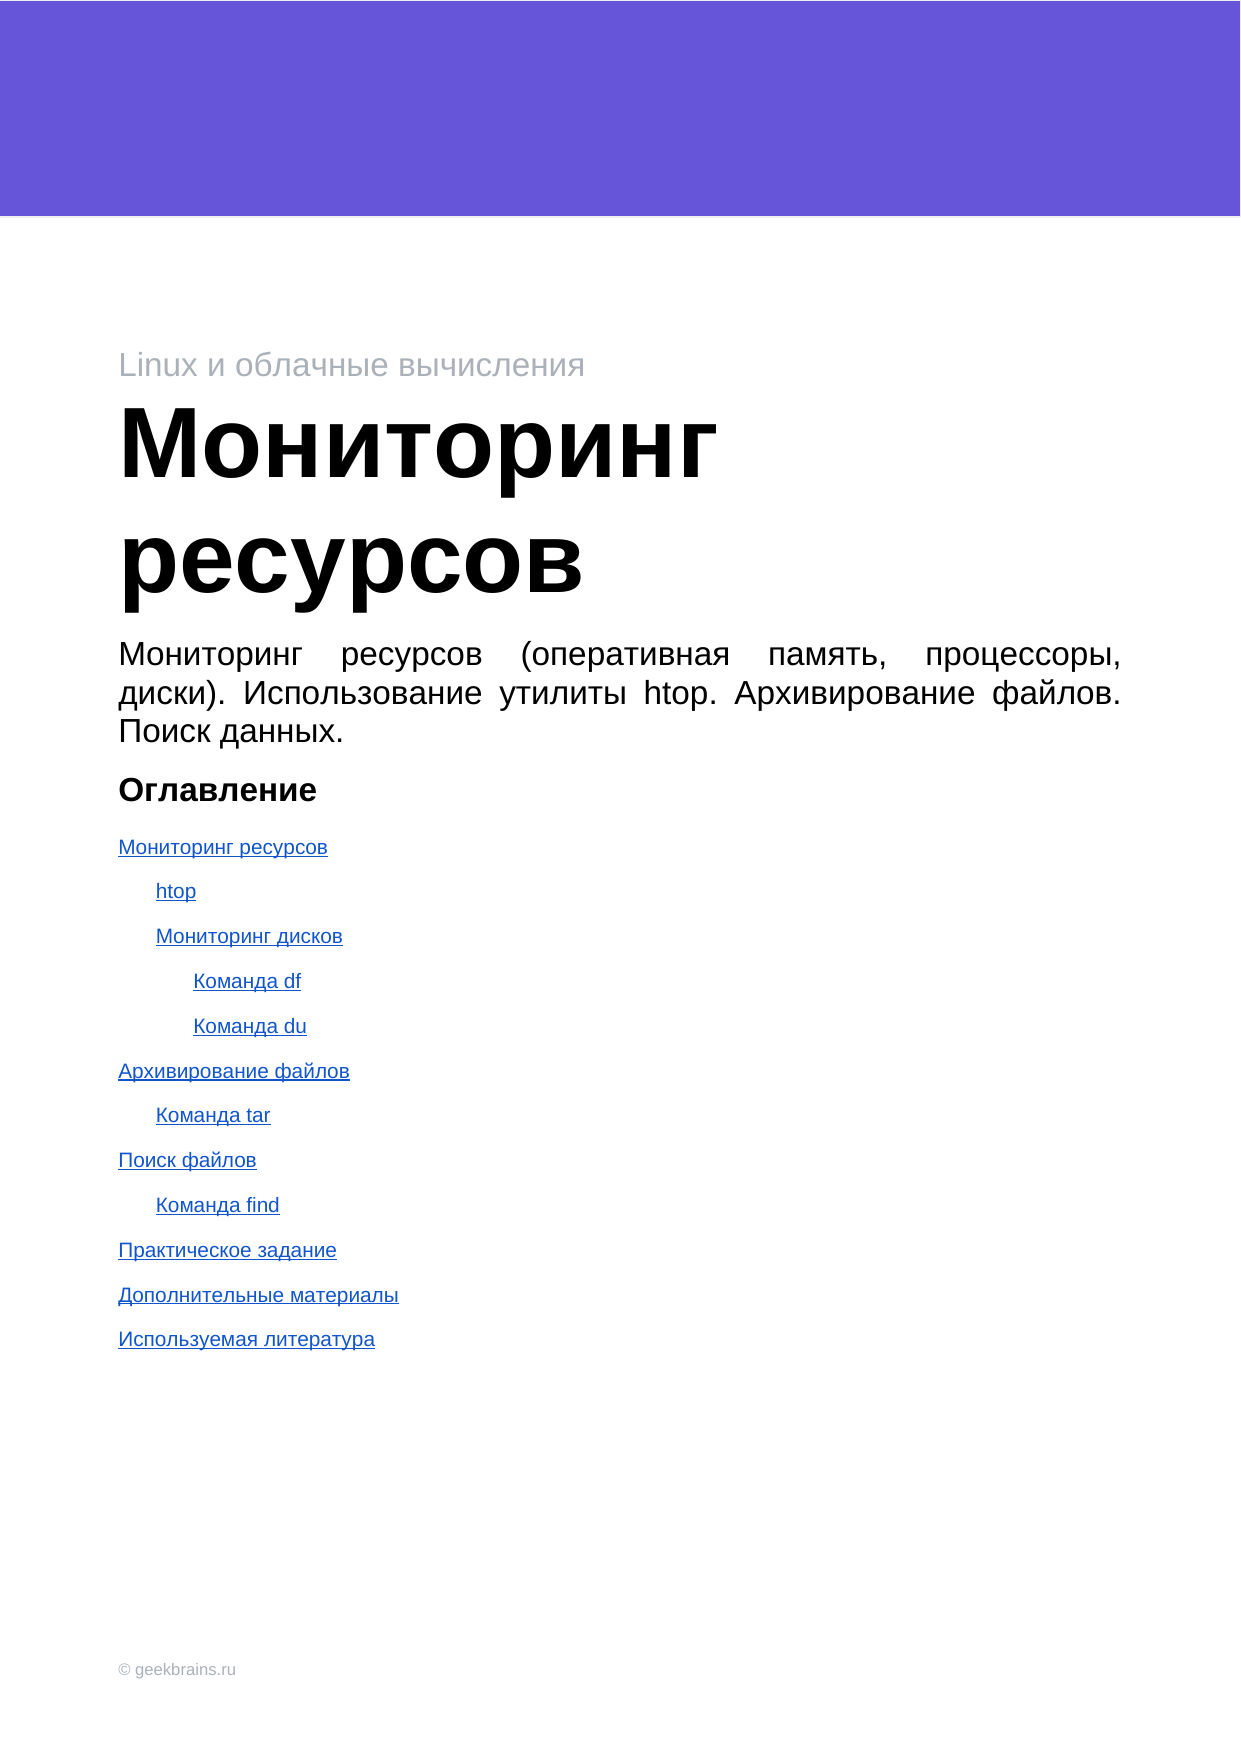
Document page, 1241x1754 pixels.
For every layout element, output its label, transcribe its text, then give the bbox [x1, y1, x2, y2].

text Практическое задание [118, 1238, 1122, 1262]
text Оглавление [118, 770, 1122, 809]
text Команда df [193, 969, 1122, 993]
text Архивирование файлов [118, 1058, 1122, 1082]
text Поиск файлов [118, 1148, 1122, 1172]
text Дополнительные материалы [118, 1282, 1122, 1306]
text Команда tar [156, 1103, 1122, 1127]
text Команда find [156, 1193, 1122, 1217]
text htop [156, 879, 1122, 903]
text Используемая литература [118, 1327, 1122, 1351]
text Мониторинг ресурсов [118, 834, 1122, 858]
title Мониторинг ресурсов [118, 383, 1122, 613]
text Мониторинг дисков [156, 924, 1122, 948]
subtitle Мониторинг ресурсов (оперативная память, процессоры, диски). Использование утилиты htop. Архивирование файлов. Поиск данных. [118, 634, 1122, 749]
text Команда du [193, 1014, 1122, 1038]
